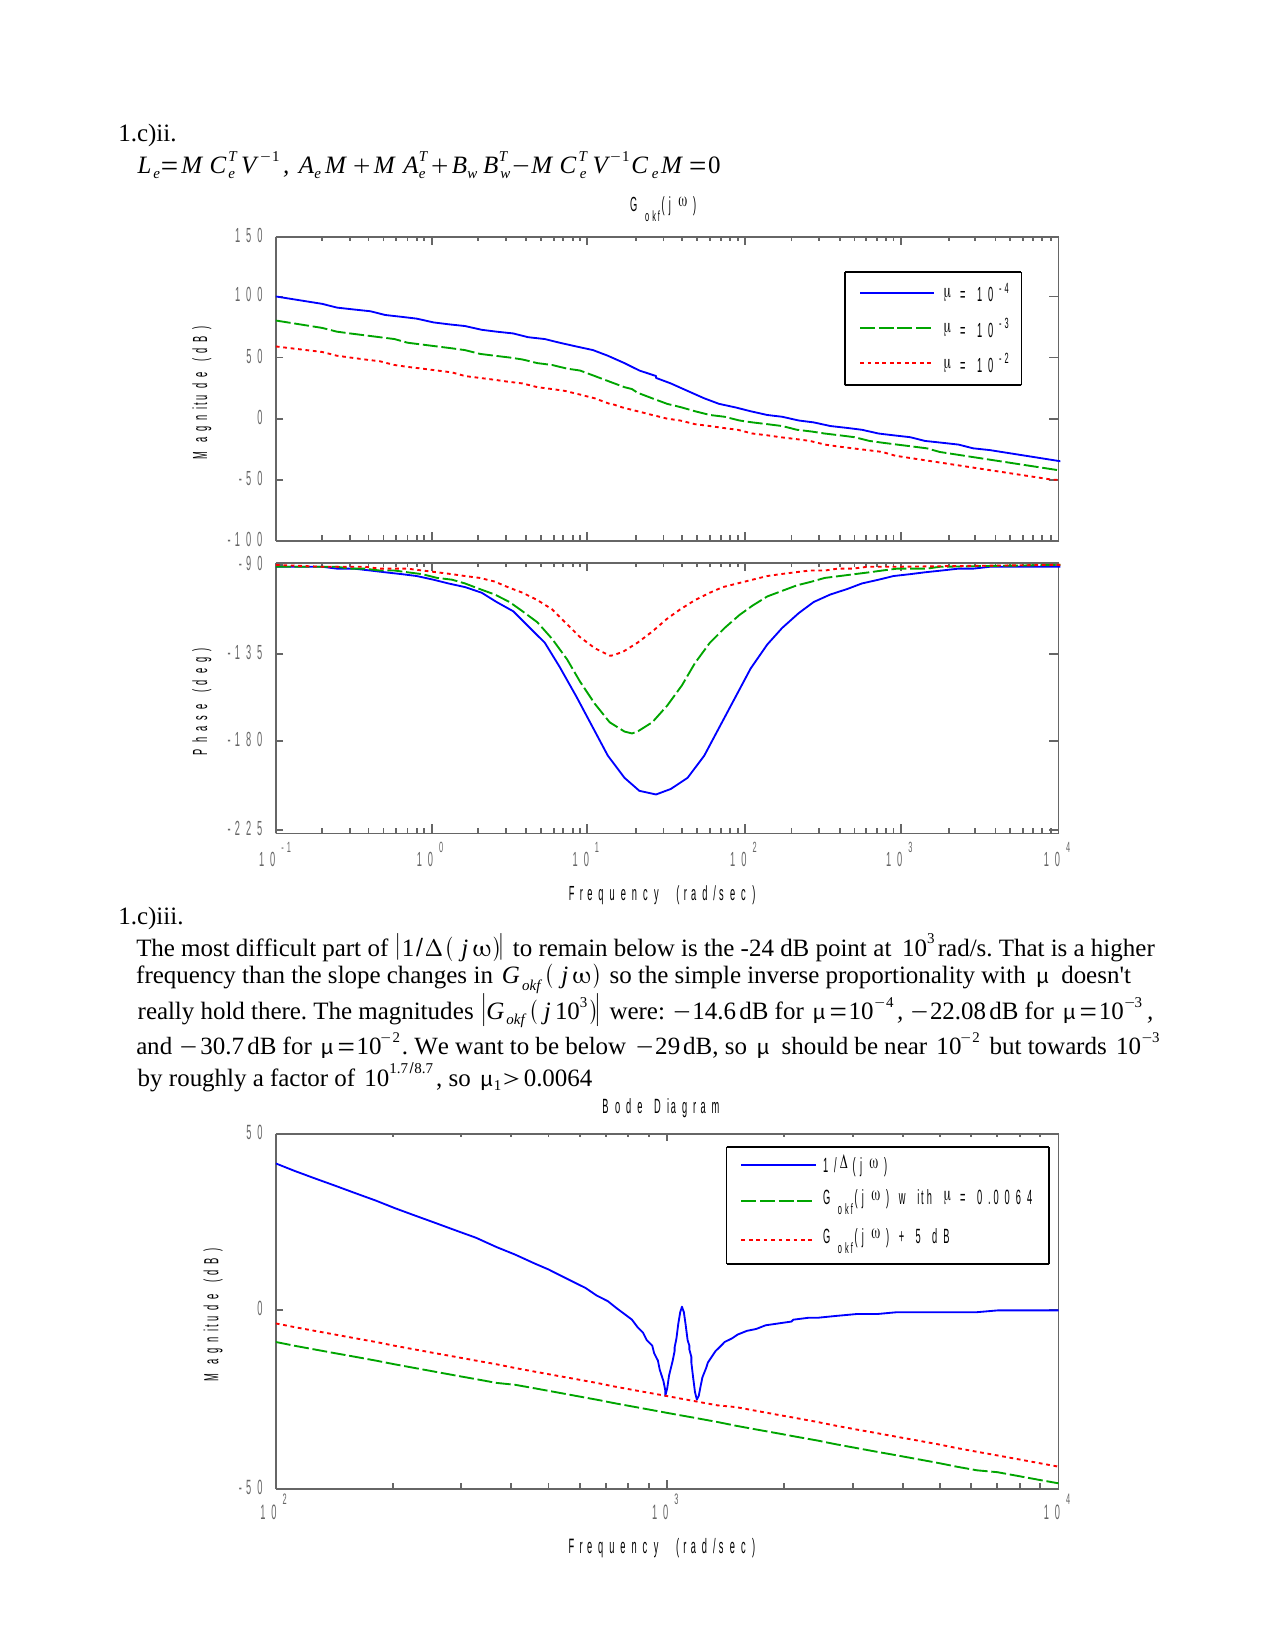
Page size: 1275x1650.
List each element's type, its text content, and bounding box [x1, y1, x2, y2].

text 1.c)ii. [118, 118, 1157, 147]
text 1.c)iii. [118, 901, 1157, 930]
